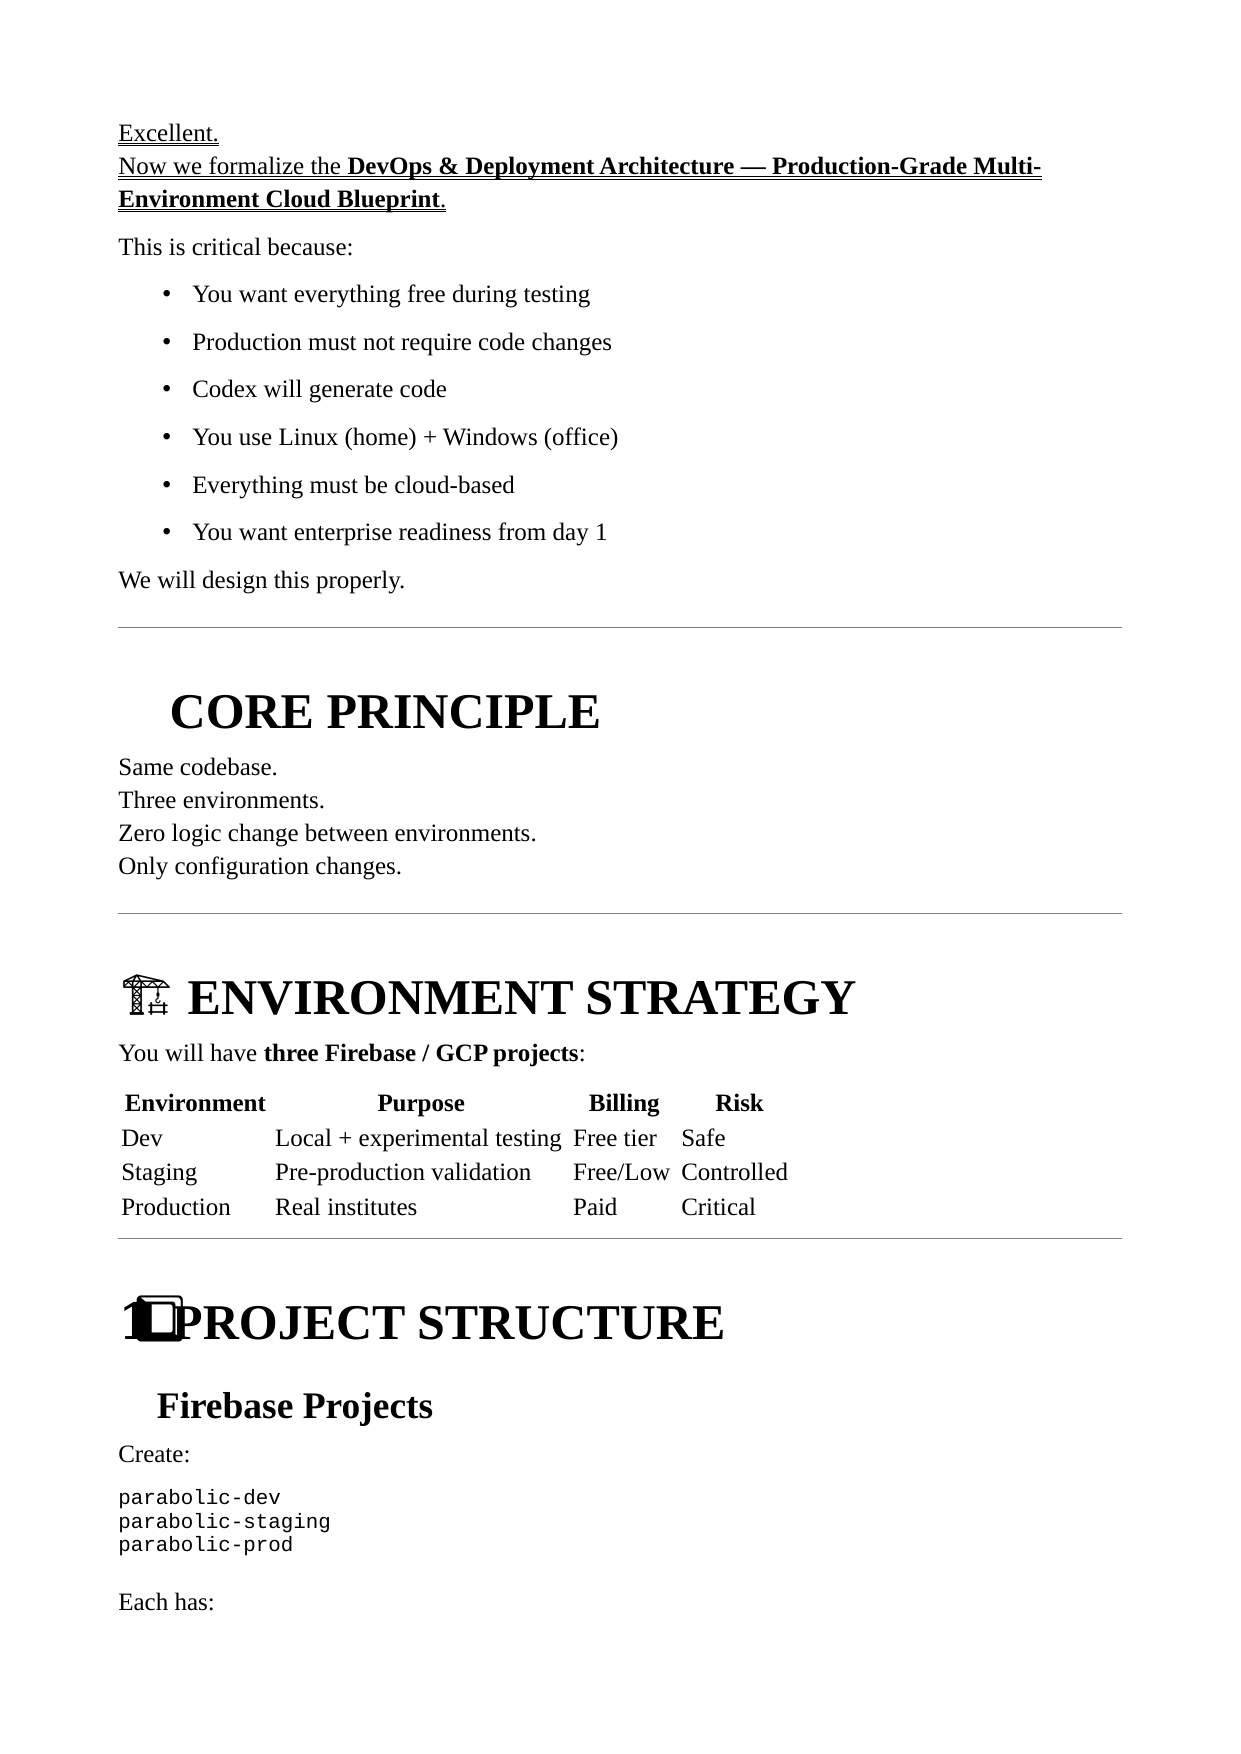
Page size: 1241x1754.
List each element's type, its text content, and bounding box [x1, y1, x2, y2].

table_cell Safe [678, 1120, 801, 1154]
table_cell Staging [118, 1155, 272, 1189]
text parabolic-staging [118, 1511, 1122, 1534]
table_cell Free tier [570, 1120, 678, 1154]
subtitle 🏗 ENVIRONMENT STRATEGY [118, 968, 1122, 1025]
text parabolic-dev [118, 1487, 1122, 1511]
list You use Linux (home) + Windows (office) [162, 422, 1122, 451]
list You want everything free during testing [162, 279, 1122, 308]
table_cell Paid [570, 1189, 678, 1224]
text Excellent. Now we formalize the DevOps & Deployment Architecture — Production-Grade Multi-Environment Cloud Blueprint. [118, 118, 1122, 213]
list Codex will generate code [162, 374, 1122, 403]
table_header Purpose [272, 1085, 570, 1120]
table_header Risk [678, 1085, 801, 1120]
text You will have three Firebase / GCP projects: [118, 1038, 1122, 1067]
subtitle 🧠 CORE PRINCIPLE [118, 682, 1122, 739]
text Create: [118, 1439, 1122, 1468]
table_cell Controlled [678, 1155, 801, 1189]
table_header Environment [118, 1085, 272, 1120]
text We will design this properly. [118, 565, 1122, 594]
table_cell Local + experimental testing [272, 1120, 570, 1154]
table_cell Real institutes [272, 1189, 570, 1224]
list Everything must be cloud-based [162, 470, 1122, 498]
text Same codebase. Three environments. Zero logic change between environments. Only configuration changes. [118, 752, 1122, 880]
table_cell Production [118, 1189, 272, 1224]
text Each has: [118, 1587, 1122, 1616]
table_cell Free/Low [570, 1155, 678, 1189]
table_cell Pre-production validation [272, 1155, 570, 1189]
subtitle 🔹 Firebase Projects [118, 1384, 1122, 1427]
table_cell Critical [678, 1189, 801, 1224]
subtitle 📁 1️⃣ PROJECT STRUCTURE [118, 1293, 1122, 1351]
text parabolic-prod [118, 1534, 1122, 1558]
table_header Billing [570, 1085, 678, 1120]
text This is critical because: [118, 232, 1122, 261]
list Production must not require code changes [162, 327, 1122, 356]
list You want enterprise readiness from day 1 [162, 517, 1122, 546]
table_cell Dev [118, 1120, 272, 1154]
